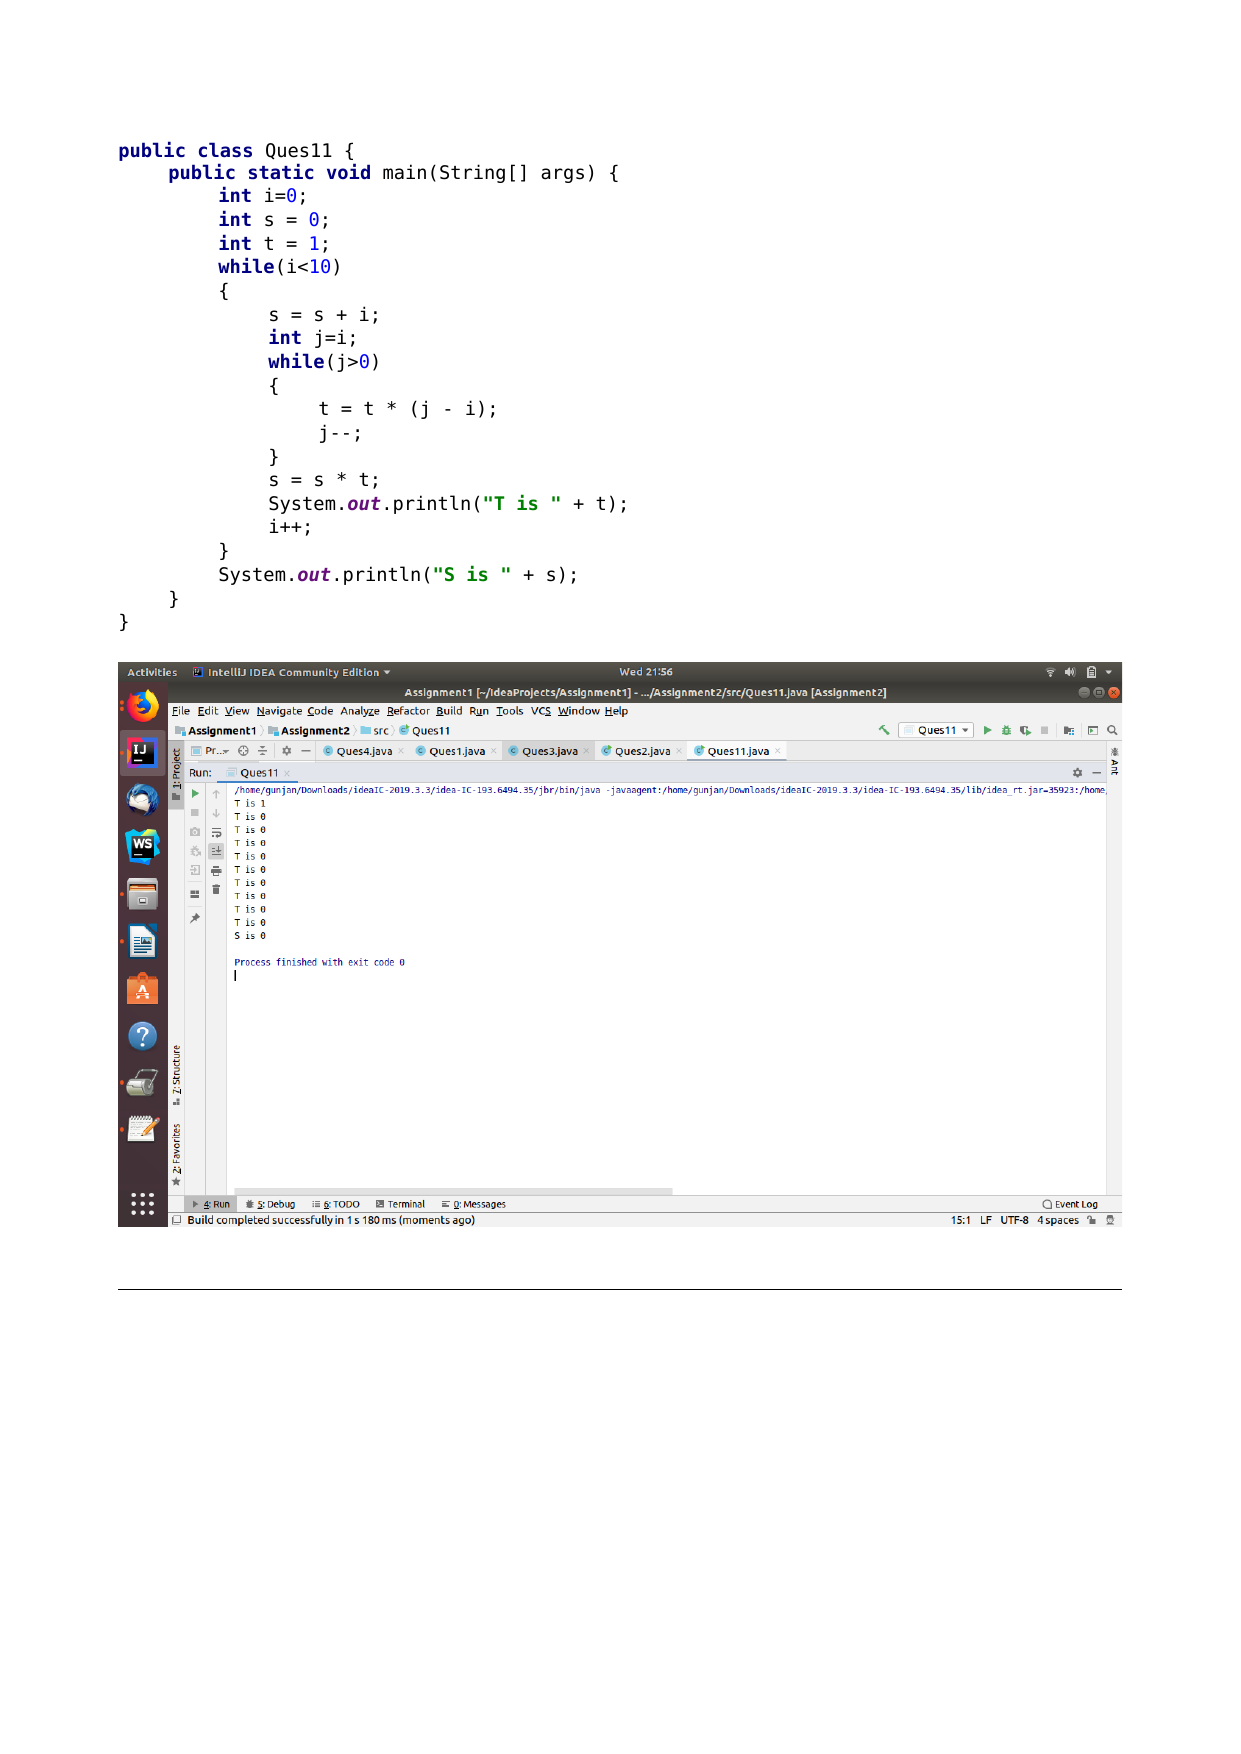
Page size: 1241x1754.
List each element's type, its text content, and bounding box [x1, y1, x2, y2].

text t = t * (j - i); [118, 398, 1122, 422]
text } [118, 587, 1122, 611]
text j--; [118, 422, 1122, 446]
text int j=i; [118, 327, 1122, 351]
text { [118, 375, 1122, 398]
text i++; [118, 517, 1122, 540]
text System.out.println("S is " + s); [118, 564, 1122, 587]
text s = s * t; [118, 469, 1122, 493]
text int i=0; [118, 186, 1122, 209]
text int t = 1; [118, 233, 1122, 256]
picture [118, 662, 1123, 1227]
text } [118, 540, 1122, 564]
text System.out.println("T is " + t); [118, 493, 1122, 517]
text } [118, 611, 1122, 633]
text while(j>0) [118, 351, 1122, 375]
text s = s + i; [118, 304, 1122, 327]
text { [118, 280, 1122, 304]
text int s = 0; [118, 209, 1122, 233]
text while(i<10) [118, 256, 1122, 280]
text } [118, 446, 1122, 469]
text public static void main(String[] args) { [118, 162, 1122, 186]
text public class Ques11 { [118, 140, 1122, 162]
